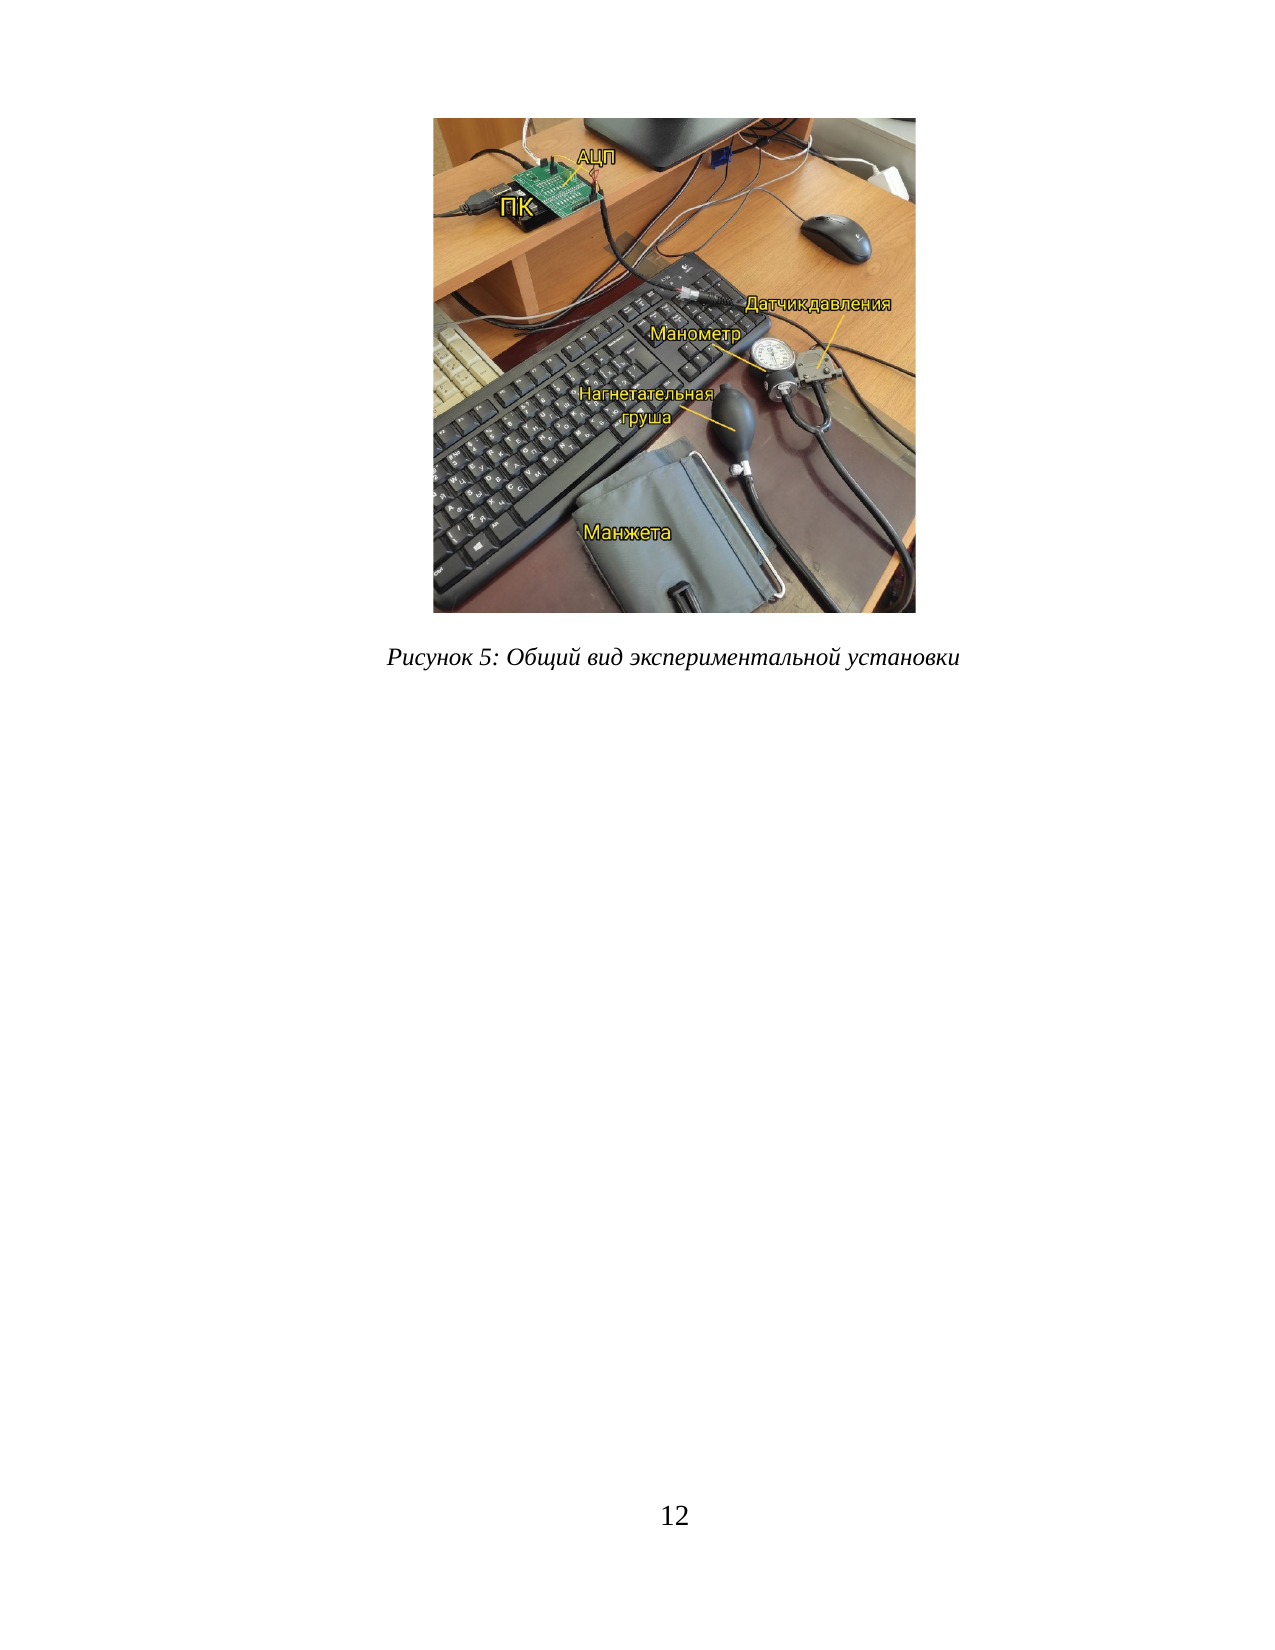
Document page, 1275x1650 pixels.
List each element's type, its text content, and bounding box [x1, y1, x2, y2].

picture [433, 118, 916, 613]
text Рисунок 5: Общий вид экспериментальной установки [118, 642, 1157, 671]
